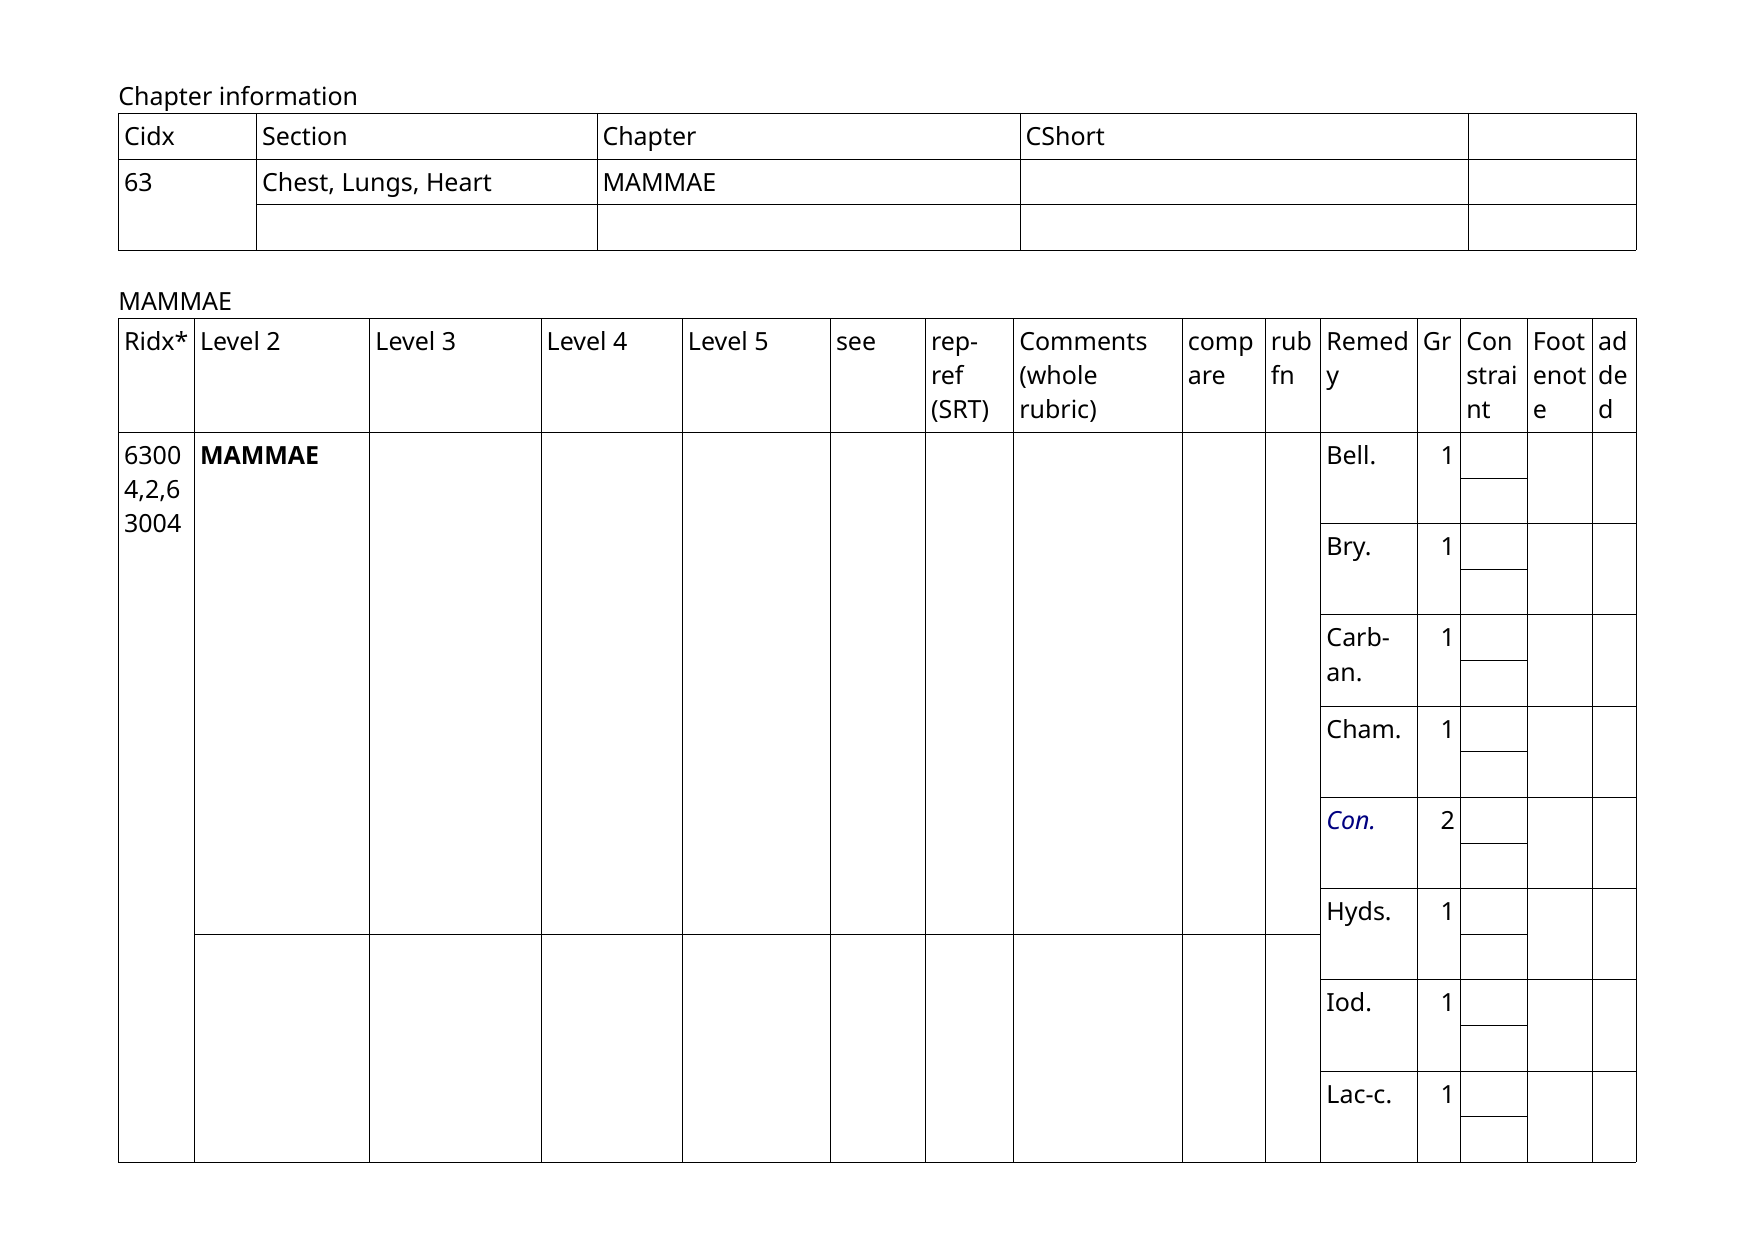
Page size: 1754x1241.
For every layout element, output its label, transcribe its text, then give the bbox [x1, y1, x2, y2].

table_cell [1461, 1026, 1527, 1071]
table_cell [1183, 935, 1265, 1162]
table_cell Bry. [1321, 524, 1417, 614]
table_cell [598, 205, 1020, 250]
table_header Level 5 [683, 319, 830, 432]
table_header Remedy [1321, 319, 1417, 432]
table_cell [1461, 889, 1527, 934]
table_cell [683, 433, 830, 934]
table_cell Hyds. [1321, 889, 1417, 979]
table_header Gr [1418, 319, 1460, 432]
table_cell [1014, 935, 1182, 1162]
table_cell [1461, 980, 1527, 1025]
table_cell 1 [1418, 1072, 1460, 1162]
table_cell [926, 935, 1013, 1162]
table_cell Chest, Lungs, Heart [257, 160, 597, 204]
table_cell [1461, 798, 1527, 842]
table_cell [257, 205, 597, 250]
table_header CShort [1021, 114, 1468, 158]
table_cell Mammae [195, 433, 369, 934]
table_cell [1469, 205, 1636, 250]
table_header Ridx* [119, 319, 194, 432]
table_cell [1528, 798, 1592, 888]
table_cell [1593, 707, 1636, 797]
table_header rep-ref (SRT) [926, 319, 1013, 432]
table_cell [1461, 615, 1527, 660]
table_cell [1461, 752, 1527, 797]
table_cell [1528, 707, 1592, 797]
table_cell [370, 935, 541, 1162]
table_cell [1461, 935, 1527, 979]
table_header Chapter [598, 114, 1020, 158]
table_cell 1 [1418, 615, 1460, 706]
table_cell [1461, 570, 1527, 614]
table_cell Carb-an. [1321, 615, 1417, 706]
table_cell [542, 433, 682, 934]
table_cell 2 [1418, 798, 1460, 888]
table_cell [1528, 980, 1592, 1071]
table_header see [831, 319, 925, 432]
table_header Footenote [1528, 319, 1592, 432]
table_cell [1593, 1072, 1636, 1162]
table_header Level 3 [370, 319, 541, 432]
table_cell Con. [1321, 798, 1417, 888]
table_cell [1593, 798, 1636, 888]
table_cell [926, 433, 1013, 934]
table_cell [1461, 433, 1527, 477]
table_cell 63004,2,63004 [119, 433, 194, 1162]
table_cell [1021, 160, 1468, 204]
table_cell [1461, 479, 1527, 523]
table_cell [1593, 889, 1636, 979]
table_header Section [257, 114, 597, 158]
table_cell [1593, 980, 1636, 1071]
table_cell [1461, 707, 1527, 751]
table_header Level 2 [195, 319, 369, 432]
table_cell 1 [1418, 707, 1460, 797]
table_cell [1528, 615, 1592, 706]
table_cell [1461, 1117, 1527, 1162]
table_header Constraint [1461, 319, 1527, 432]
text MAMMAE [118, 284, 1636, 318]
table_cell 1 [1418, 433, 1460, 523]
table_cell Bell. [1321, 433, 1417, 523]
table_cell [1021, 205, 1468, 250]
table_cell [1528, 524, 1592, 614]
table_cell [1593, 615, 1636, 706]
table_cell [1014, 433, 1182, 934]
table_cell Iod. [1321, 980, 1417, 1071]
table_cell [1593, 524, 1636, 614]
text Chapter information [118, 79, 1636, 113]
table_header added [1593, 319, 1636, 432]
table_header Comments (whole rubric) [1014, 319, 1182, 432]
table_cell [1461, 1072, 1527, 1116]
table_cell 1 [1418, 889, 1460, 979]
table_header rub fn [1266, 319, 1320, 432]
table_cell [683, 935, 830, 1162]
table_cell [1528, 889, 1592, 979]
table_header Cidx [119, 114, 256, 158]
table_cell 1 [1418, 980, 1460, 1071]
table_cell [1528, 433, 1592, 523]
table_cell Lac-c. [1321, 1072, 1417, 1162]
table_cell [1469, 160, 1636, 204]
table_cell [1593, 433, 1636, 523]
table_cell [1461, 844, 1527, 888]
table_cell [1266, 433, 1320, 934]
table_cell [1461, 661, 1527, 706]
table_cell 1 [1418, 524, 1460, 614]
table_header [1469, 114, 1636, 158]
table_cell [831, 935, 925, 1162]
table_cell Cham. [1321, 707, 1417, 797]
table_cell MAMMAE [598, 160, 1020, 204]
table_cell [1461, 524, 1527, 569]
table_cell [1266, 935, 1320, 1162]
table_cell [1528, 1072, 1592, 1162]
table_cell [370, 433, 541, 934]
table_cell [1183, 433, 1265, 934]
table_cell [831, 433, 925, 934]
table_header compare [1183, 319, 1265, 432]
table_cell 63 [119, 160, 256, 250]
table_cell [542, 935, 682, 1162]
table_header Level 4 [542, 319, 682, 432]
table_cell [195, 935, 369, 1162]
